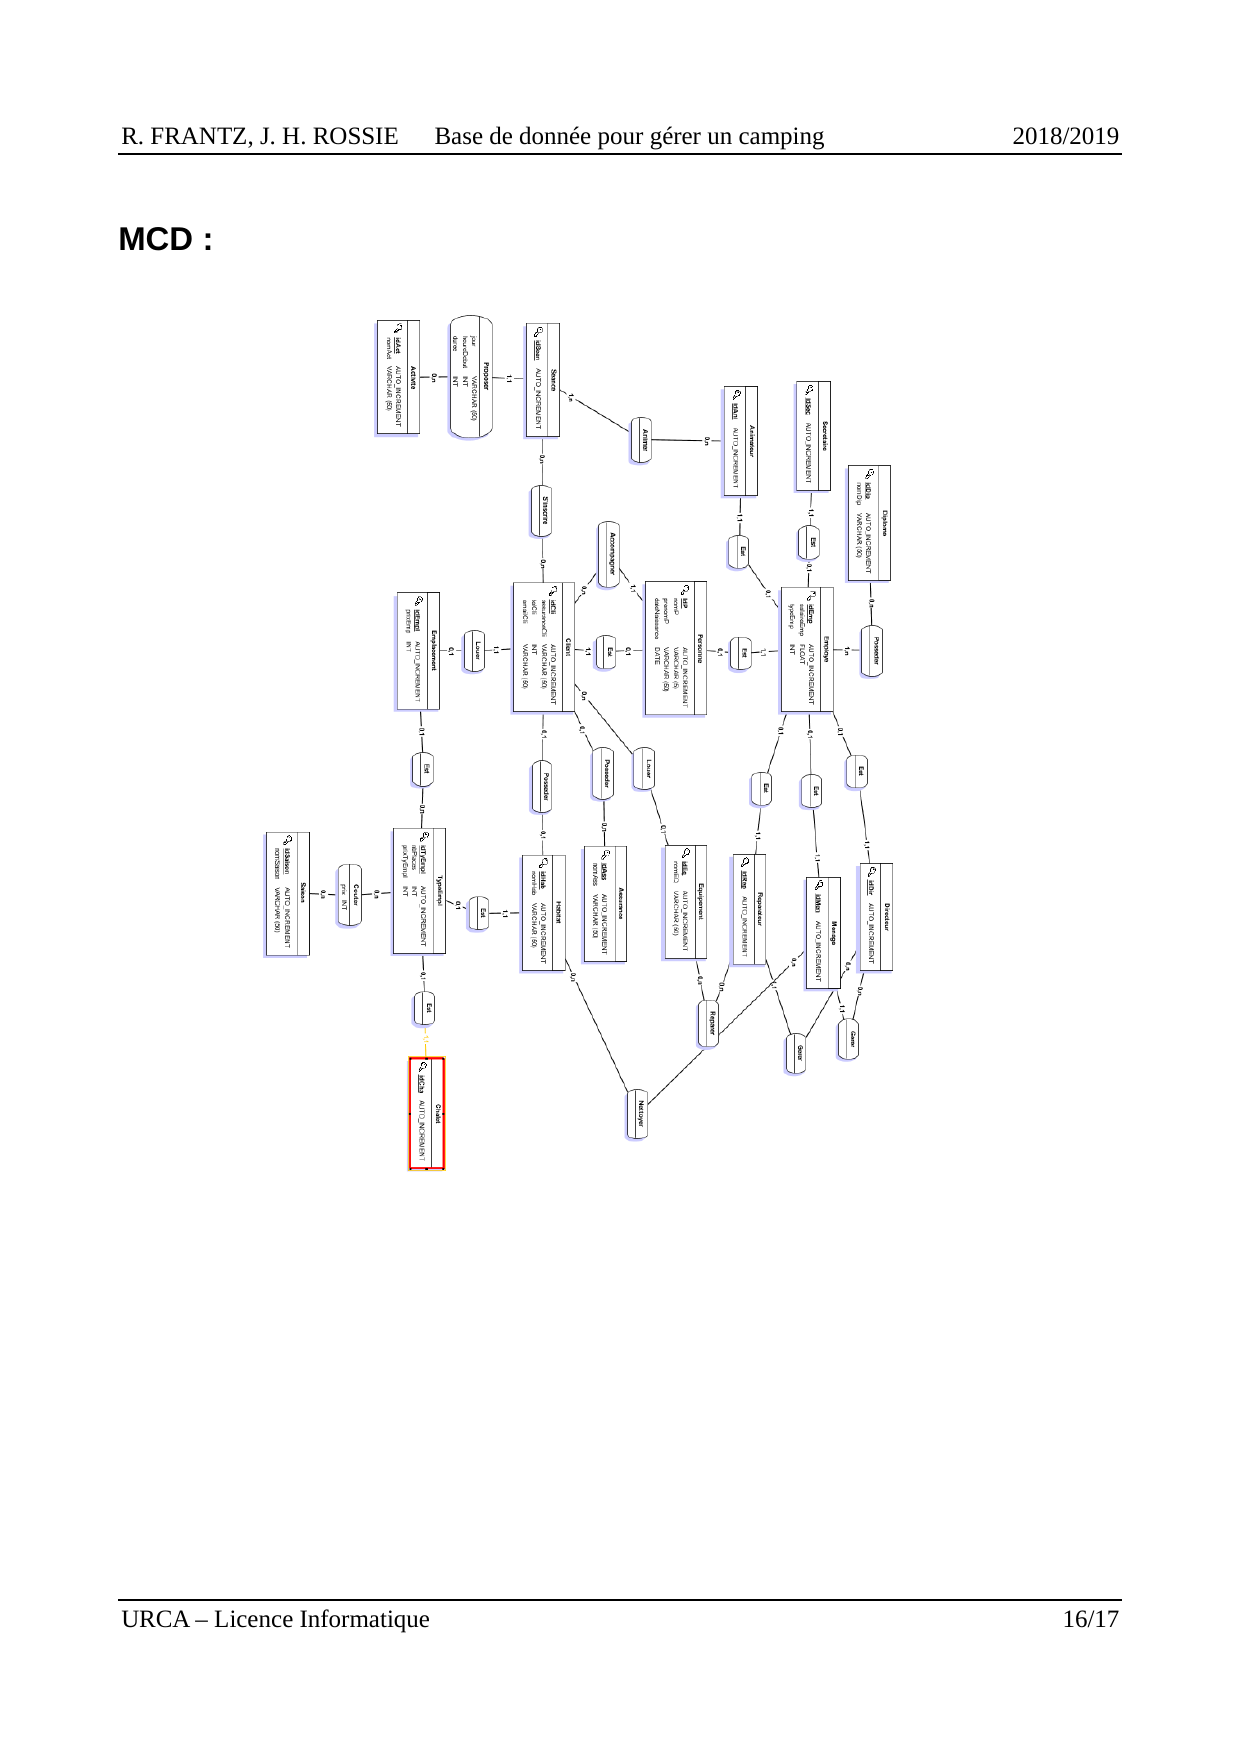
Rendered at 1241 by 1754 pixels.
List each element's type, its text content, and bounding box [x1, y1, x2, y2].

picture [211, 270, 915, 1528]
subtitle MCD : [118, 220, 1122, 257]
